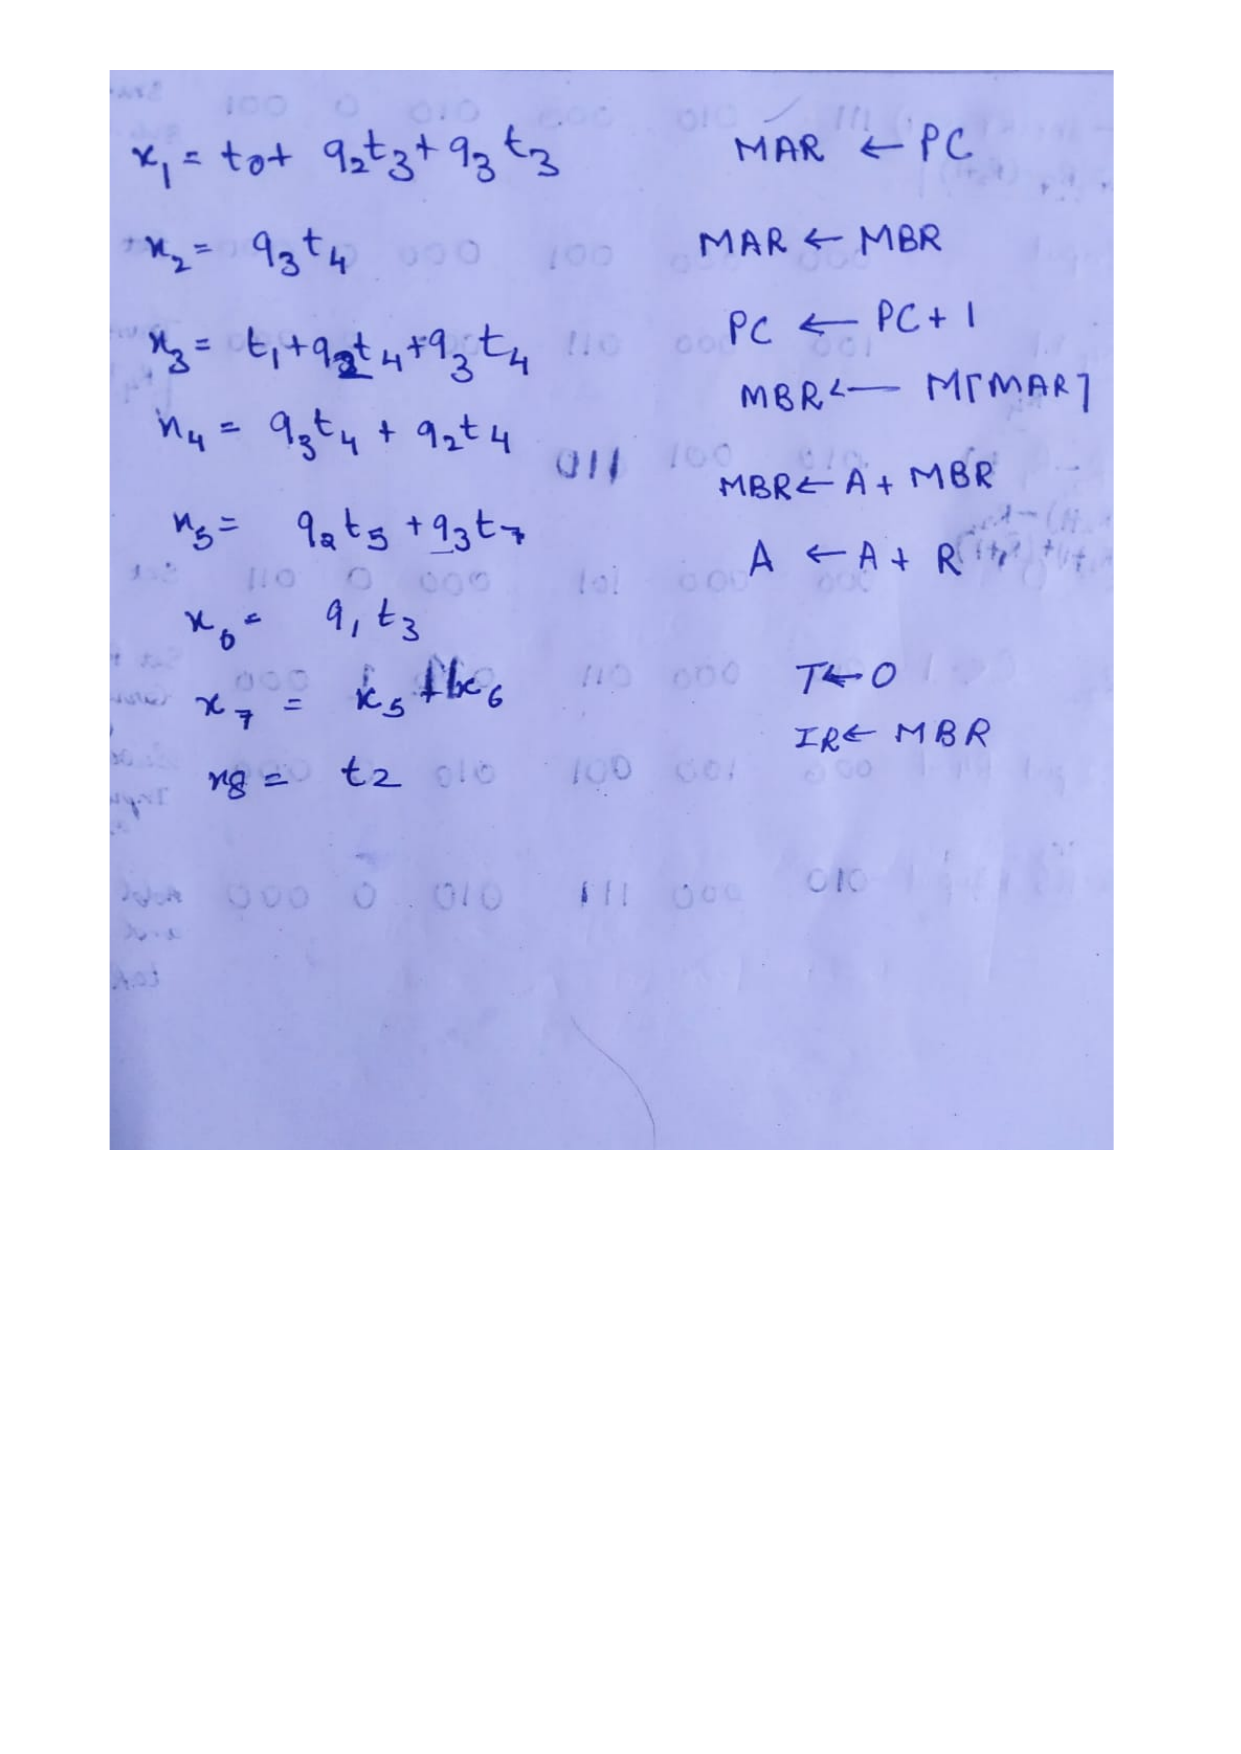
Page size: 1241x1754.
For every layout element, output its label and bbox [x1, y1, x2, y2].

picture [109, 70, 1114, 1150]
